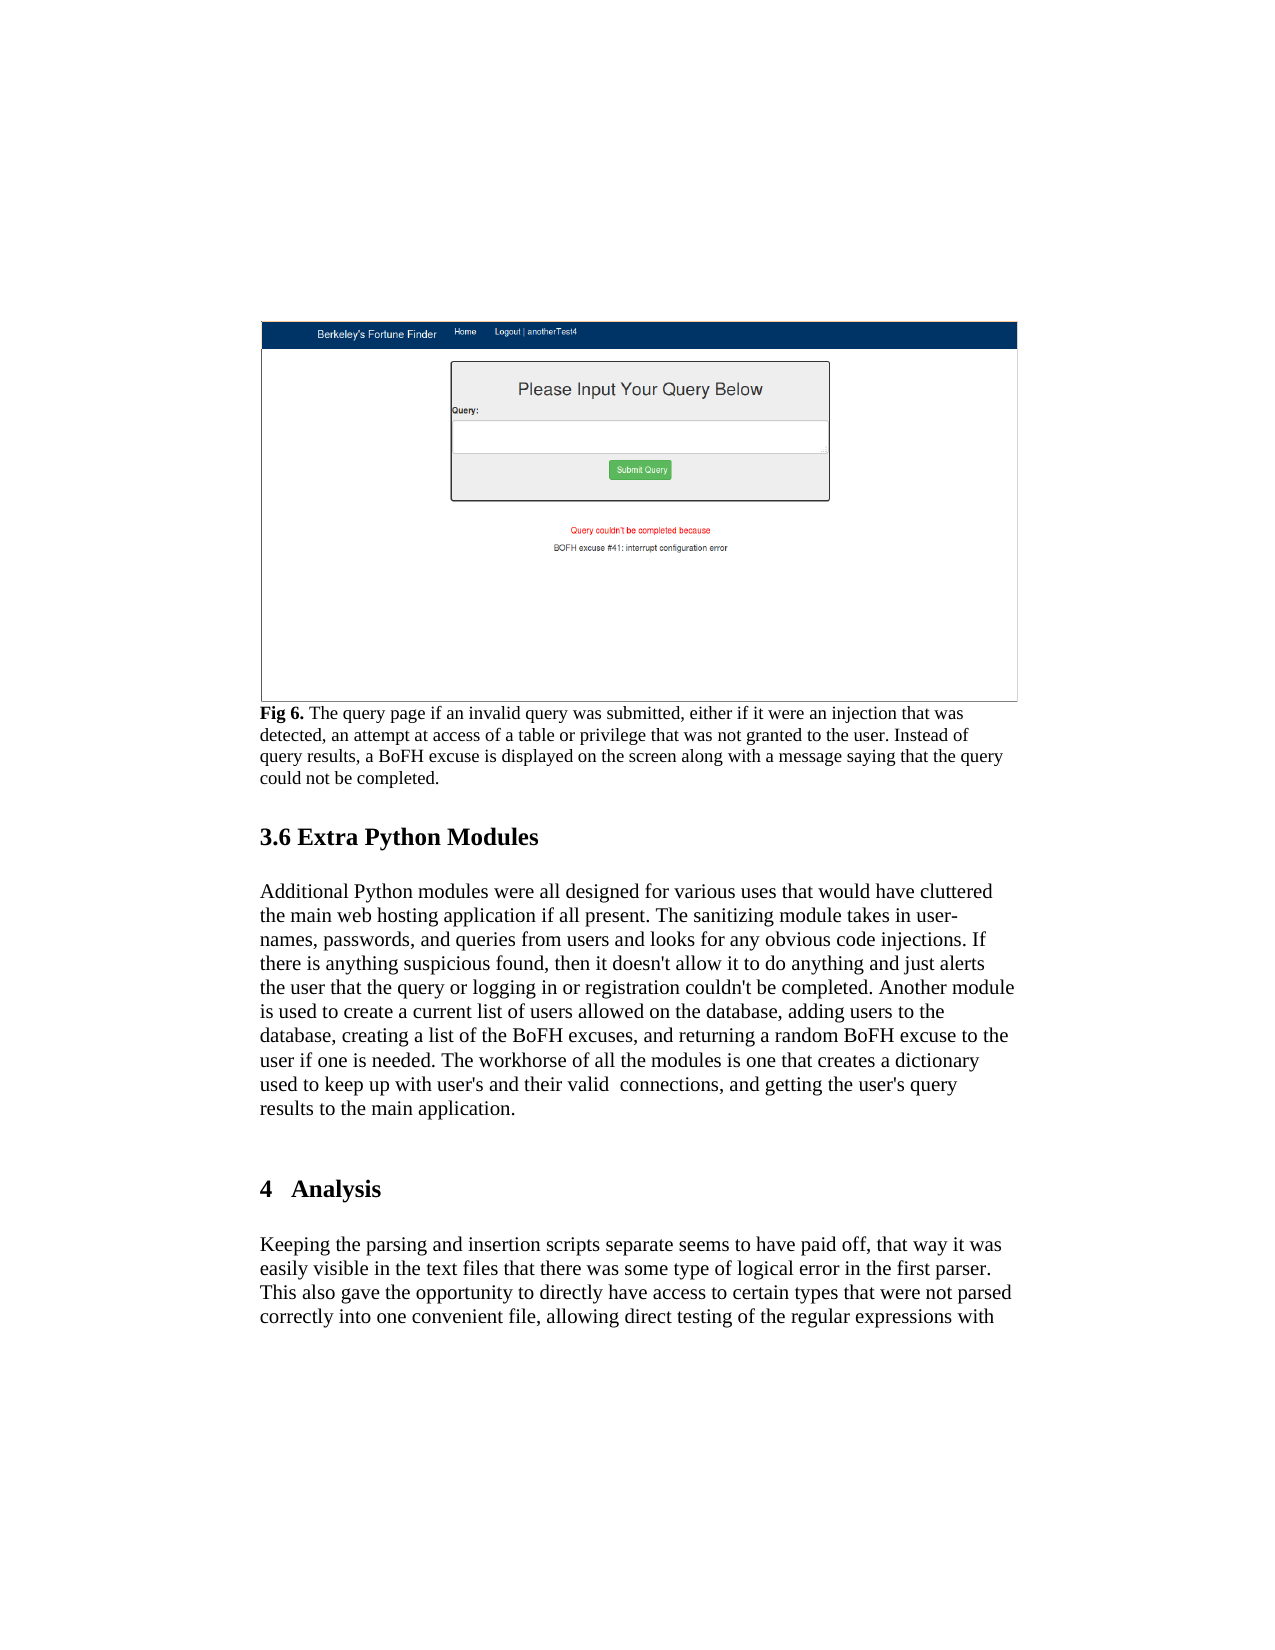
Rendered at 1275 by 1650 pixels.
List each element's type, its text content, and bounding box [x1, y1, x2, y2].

text Additional Python modules were all designed for various uses that would have cluttered the main web hosting application if all present. The sanitizing module takes in user-names, passwords, and queries from users and looks for any obvious code injections. If there is anything suspicious found, then it doesn't allow it to do anything and just alerts the user that the query or logging in or registration couldn't be completed. Another module is used to create a current list of users allowed on the database, adding users to the database, creating a list of the BoFH excuses, and returning a random BoFH excuse to the user if one is needed. The workhorse of all the modules is one that creates a dictionary used to keep up with user's and their valid connections, and getting the user's query results to the main application. [259, 879, 1016, 1120]
picture [261, 321, 1018, 702]
text Keeping the parsing and insertion scripts separate seems to have paid off, that way it was easily visible in the text files that there was some type of logical error in the first parser. This also gave the opportunity to directly have access to certain types that were not parsed correctly into one convenient file, allowing direct testing of the regular expressions with [259, 1232, 1016, 1328]
text Fig 6. The query page if an invalid query was submitted, either if it were an injection that was detected, an attempt at access of a table or privilege that was not granted to the user. Instead of query results, a BoFH excuse is displayed on the screen along with a message saying that the query could not be completed. [259, 307, 1016, 788]
subtitle 4 Analysis [259, 1174, 1016, 1203]
subtitle 3.6 Extra Python Modules [259, 822, 1016, 850]
